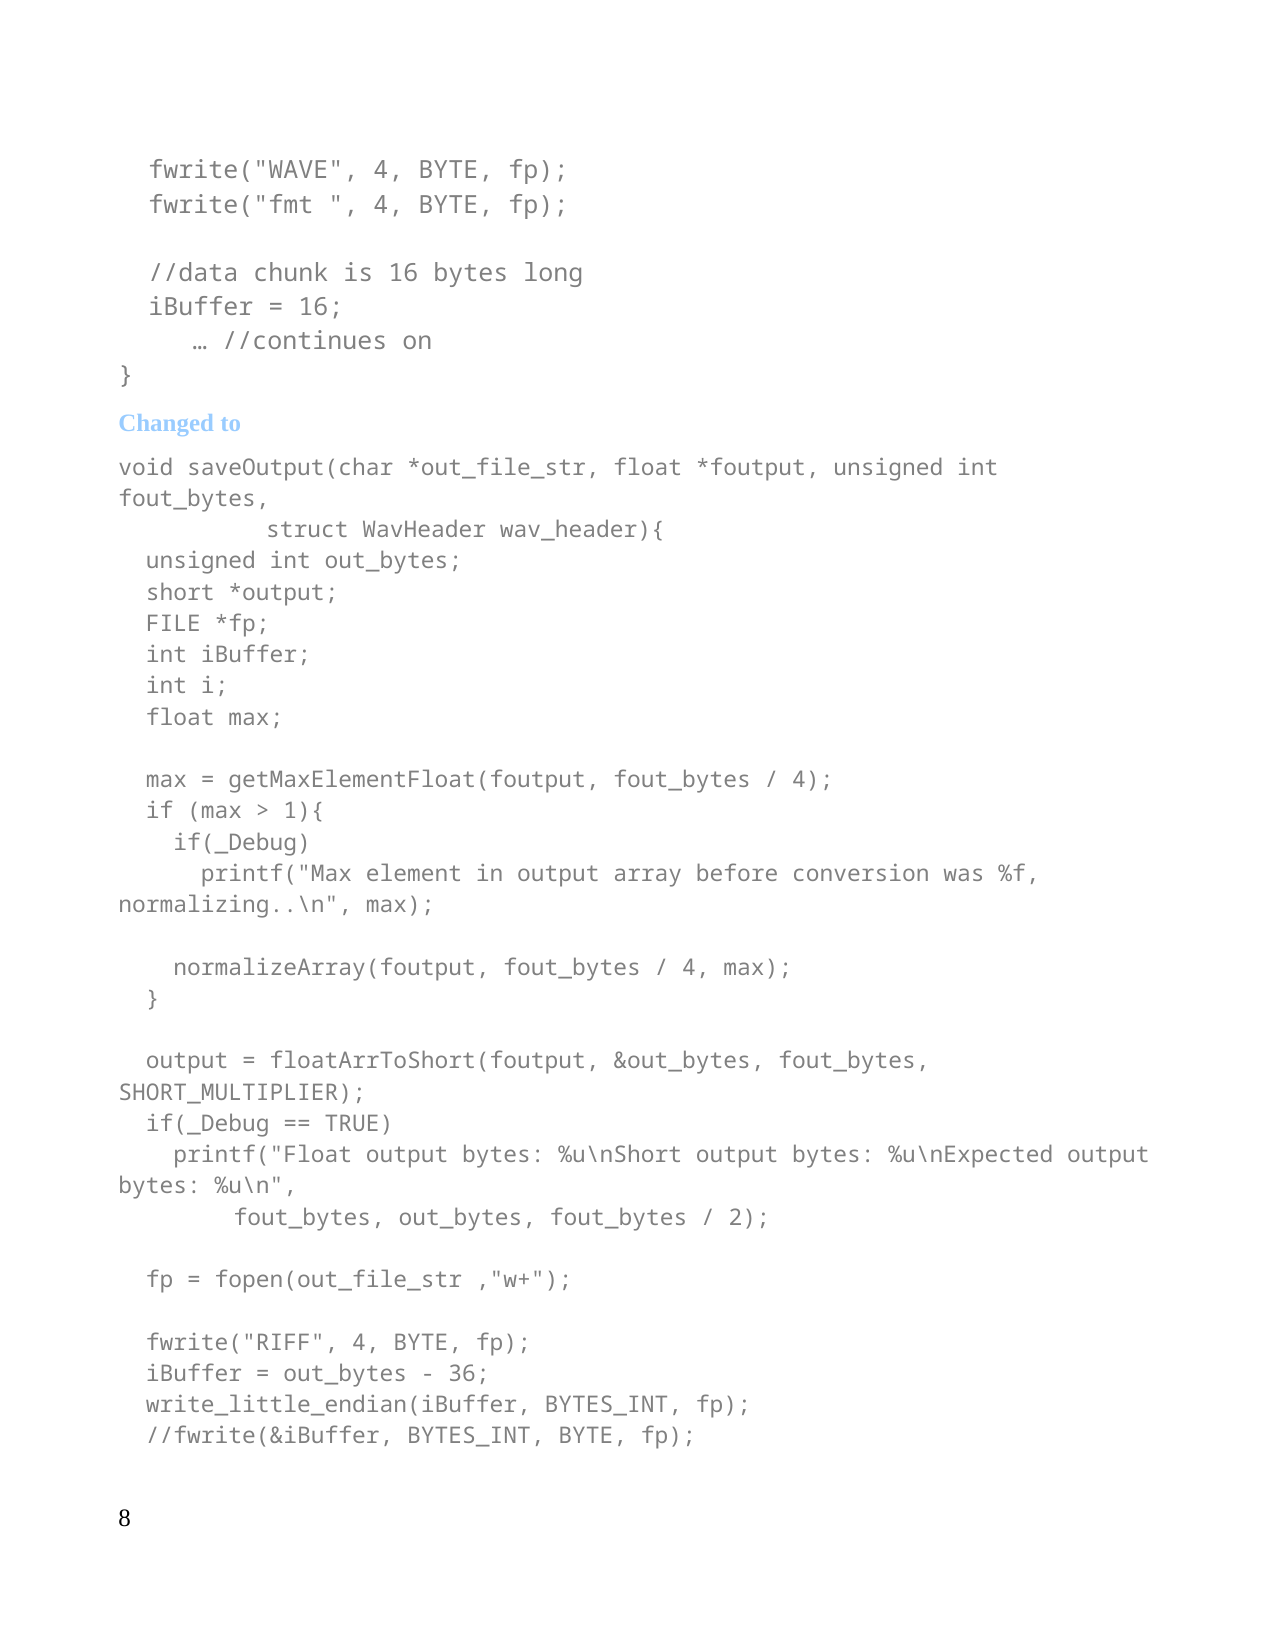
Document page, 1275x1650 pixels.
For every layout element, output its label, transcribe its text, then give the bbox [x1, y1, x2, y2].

text short *output; [118, 576, 1157, 607]
text write_little_endian(iBuffer, BYTES_INT, fp); [118, 1388, 1157, 1419]
text if (max > 1){ [118, 794, 1157, 826]
text //fwrite(&iBuffer, BYTES_INT, BYTE, fp); [118, 1419, 1157, 1451]
text if(_Debug == TRUE) [118, 1107, 1157, 1138]
text int iBuffer; [118, 638, 1157, 669]
text struct WavHeader wav_header){ [118, 513, 1157, 544]
text } [118, 357, 1157, 391]
text if(_Debug) [118, 826, 1157, 857]
text fp = fopen(out_file_str ,"w+"); [118, 1263, 1157, 1294]
text fout_bytes, out_bytes, fout_bytes / 2); [118, 1201, 1157, 1232]
text } [118, 982, 1157, 1013]
text int i; [118, 669, 1157, 701]
text normalizeArray(foutput, fout_bytes / 4, max); [118, 951, 1157, 982]
text void saveOutput(char *out_file_str, float *foutput, unsigned int fout_bytes, [118, 451, 1157, 513]
text fwrite("RIFF", 4, BYTE, fp); [118, 1326, 1157, 1357]
text Changed to [118, 408, 1157, 436]
text printf("Float output bytes: %u\nShort output bytes: %u\nExpected output bytes: %u\n", [118, 1138, 1157, 1201]
text float max; [118, 701, 1157, 732]
text max = getMaxElementFloat(foutput, fout_bytes / 4); [118, 763, 1157, 794]
text iBuffer = 16; [118, 288, 1157, 322]
text printf("Max element in output array before conversion was %f, normalizing..\n", max); [118, 857, 1157, 919]
text unsigned int out_bytes; [118, 544, 1157, 576]
text … //continues on [118, 322, 1157, 357]
text //data chunk is 16 bytes long [118, 254, 1157, 288]
text output = floatArrToShort(foutput, &out_bytes, fout_bytes, SHORT_MULTIPLIER); [118, 1044, 1157, 1107]
text iBuffer = out_bytes - 36; [118, 1357, 1157, 1388]
text FILE *fp; [118, 607, 1157, 638]
text fwrite("fmt ", 4, BYTE, fp); [118, 186, 1157, 220]
text fwrite("WAVE", 4, BYTE, fp); [118, 152, 1157, 186]
